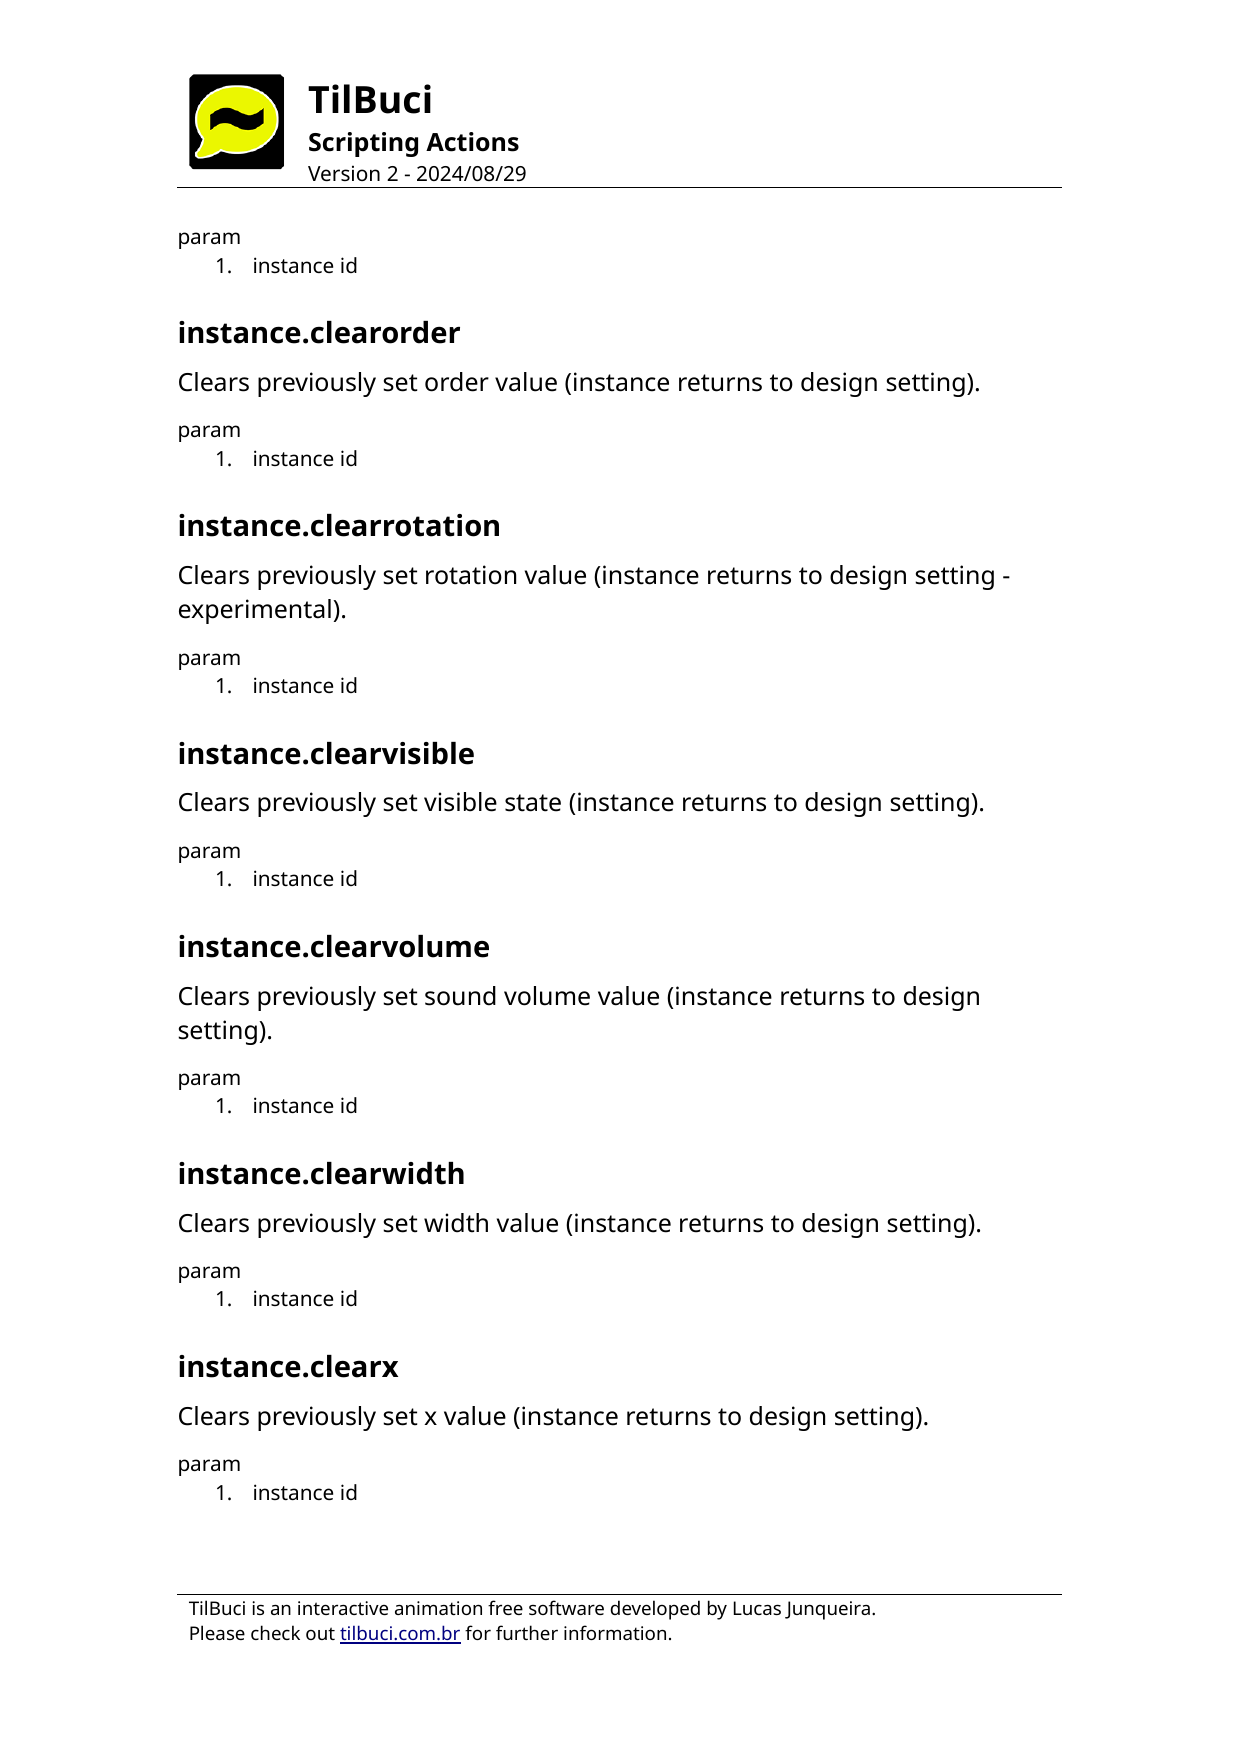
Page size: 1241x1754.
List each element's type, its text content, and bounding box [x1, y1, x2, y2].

subtitle instance.clearorder [177, 313, 1063, 352]
list instance id [215, 1478, 1063, 1506]
list instance id [215, 1284, 1063, 1313]
subtitle instance.clearvisible [177, 733, 1063, 773]
subtitle instance.clearwidth [177, 1153, 1063, 1193]
list param [177, 1449, 1063, 1478]
subtitle instance.clearvolume [177, 926, 1063, 966]
text Clears previously set visible state (instance returns to design setting). [177, 785, 1063, 819]
subtitle instance.clearx [177, 1346, 1063, 1386]
list param [177, 643, 1063, 671]
text Clears previously set width value (instance returns to design setting). [177, 1205, 1063, 1239]
list instance id [215, 444, 1063, 472]
list param [177, 836, 1063, 864]
subtitle instance.clearrotation [177, 506, 1063, 545]
list param [177, 1063, 1063, 1091]
list instance id [215, 671, 1063, 699]
list instance id [215, 1091, 1063, 1120]
text Clears previously set x value (instance returns to design setting). [177, 1398, 1063, 1433]
text Clears previously set rotation value (instance returns to design setting - experimental). [177, 558, 1063, 626]
list param [177, 416, 1063, 444]
list instance id [215, 864, 1063, 893]
text Clears previously set sound volume value (instance returns to design setting). [177, 978, 1063, 1046]
list param [177, 222, 1063, 251]
text Clears previously set order value (instance returns to design setting). [177, 365, 1063, 399]
list param [177, 1256, 1063, 1284]
list instance id [215, 251, 1063, 279]
